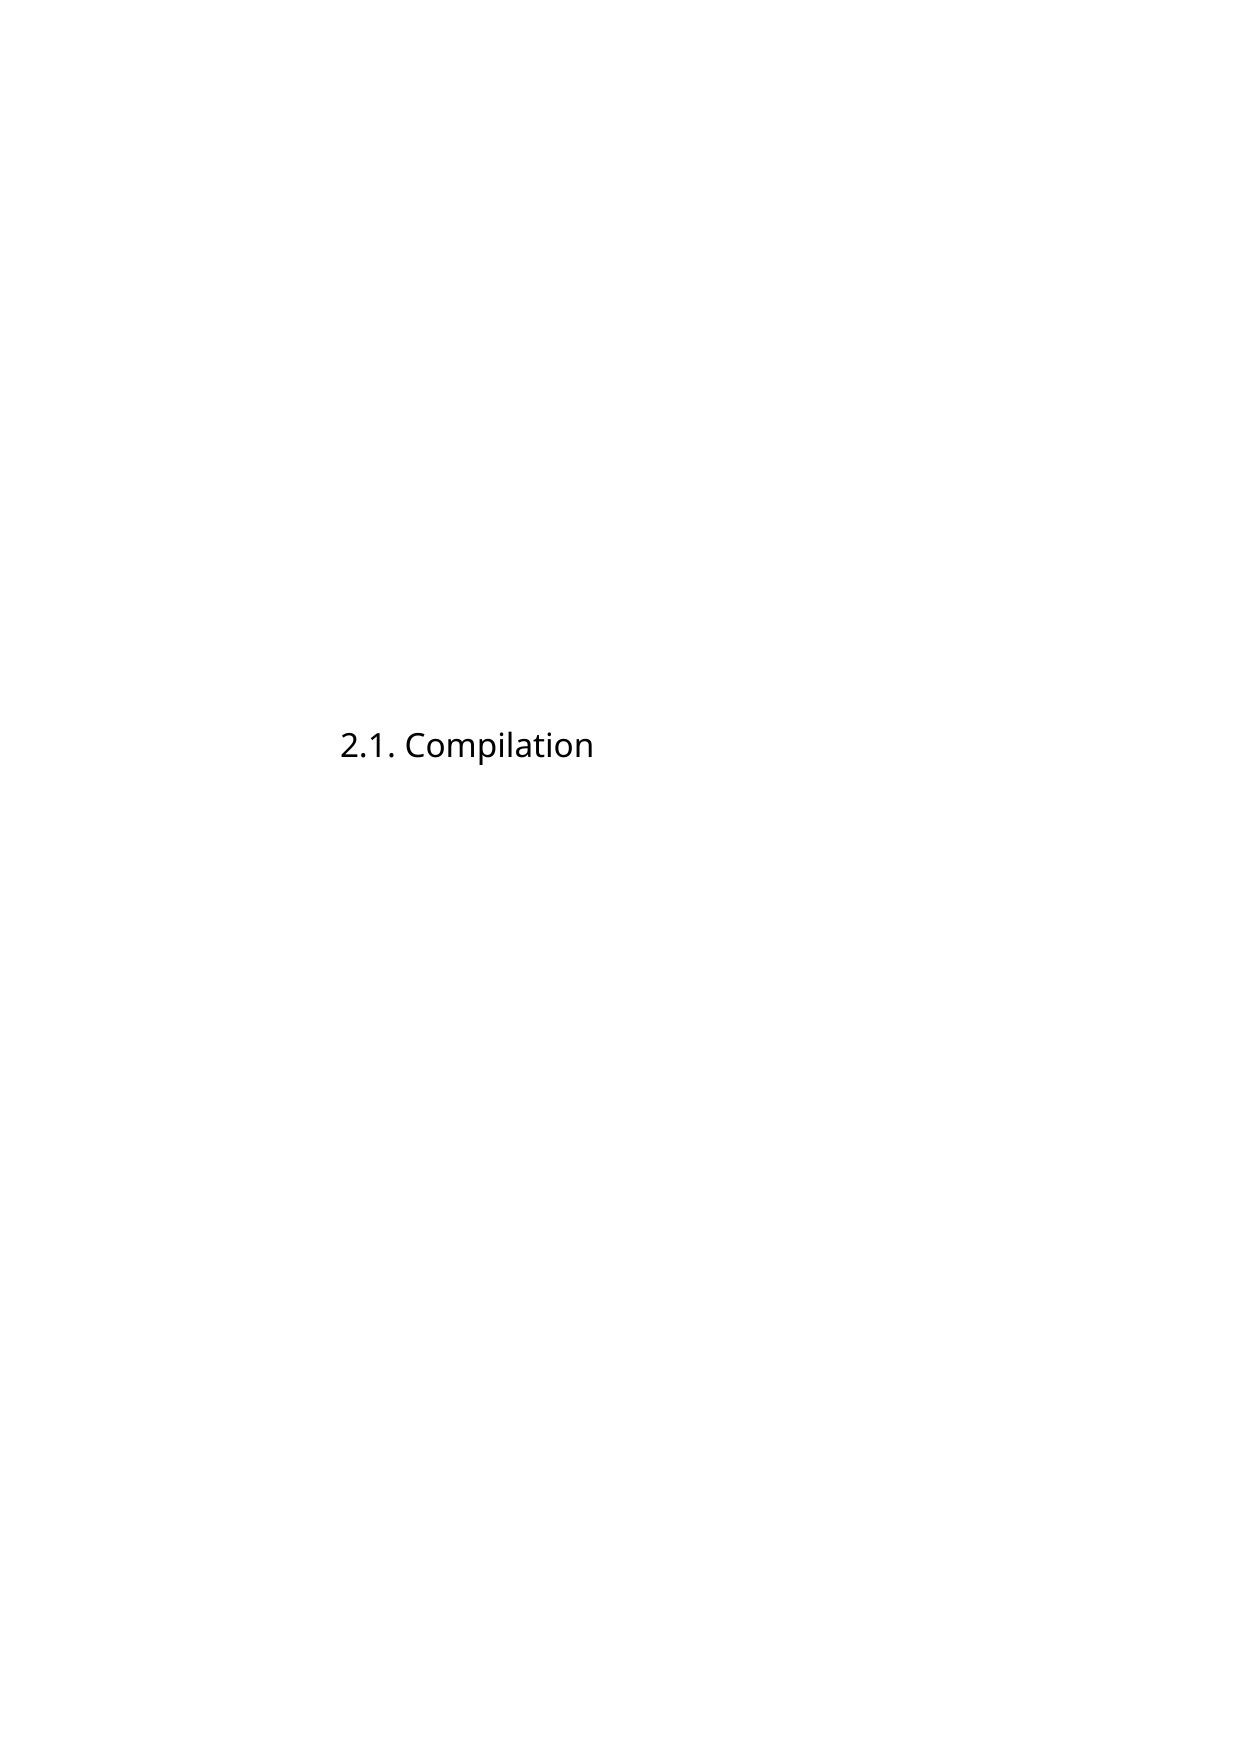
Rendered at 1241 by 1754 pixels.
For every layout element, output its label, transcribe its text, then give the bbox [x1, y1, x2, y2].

text 2.1. Compilation [340, 721, 1122, 767]
